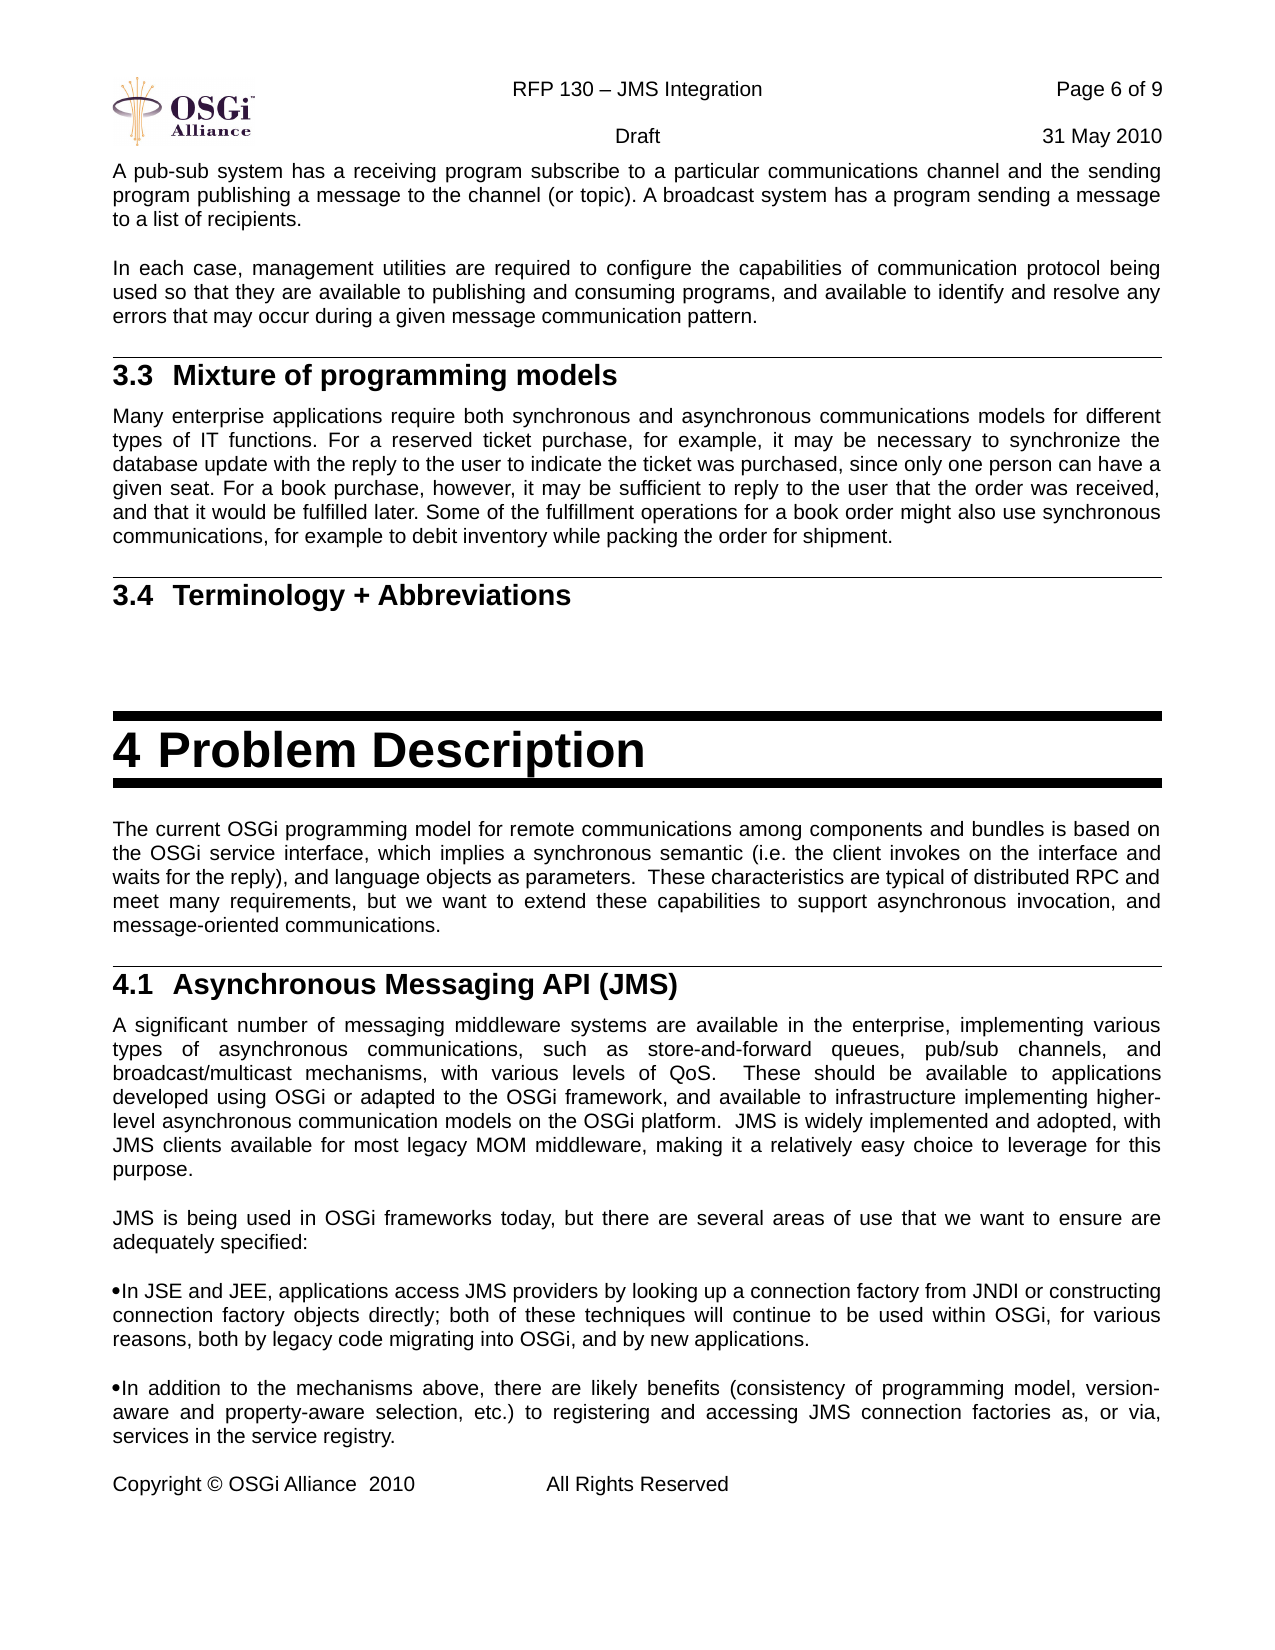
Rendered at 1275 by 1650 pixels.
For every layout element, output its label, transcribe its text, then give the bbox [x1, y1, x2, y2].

text Many enterprise applications require both synchronous and asynchronous communications models for different types of IT functions. For a reserved ticket purchase, for example, it may be necessary to synchronize the database update with the reply to the user to indicate the ticket was purchased, since only one person can have a given seat. For a book purchase, however, it may be sufficient to reply to the user that the order was received, and that it would be fulfilled later. Some of the fulfillment operations for a book order might also use synchronous communications, for example to debit inventory while packing the order for shipment. [112, 404, 1162, 548]
text The current OSGi programming model for remote communications among components and bundles is based on the OSGi service interface, which implies a synchronous semantic (i.e. the client invokes on the interface and waits for the reply), and language objects as parameters. These characteristics are typical of distributed RPC and meet many requirements, but we want to extend these capabilities to support asynchronous invocation, and message-oriented communications. [112, 817, 1162, 937]
subtitle Terminology + Abbreviations [112, 578, 1162, 611]
text A significant number of messaging middleware systems are available in the enterprise, implementing various types of asynchronous communications, such as store-and-forward queues, pub/sub channels, and broadcast/multicast mechanisms, with various levels of QoS. These should be available to applications developed using OSGi or adapted to the OSGi framework, and available to infrastructure implementing higher-level asynchronous communication models on the OSGi platform. JMS is widely implemented and adopted, with JMS clients available for most legacy MOM middleware, making it a relatively easy choice to leverage for this purpose. [112, 1013, 1162, 1181]
subtitle Problem Description [112, 712, 1162, 788]
list In addition to the mechanisms above, there are likely benefits (consistency of programming model, version-aware and property-aware selection, etc.) to registering and accessing JMS connection factories as, or via, services in the service registry. [112, 1376, 1162, 1447]
text In each case, management utilities are required to configure the capabilities of communication protocol being used so that they are available to publishing and consuming programs, and available to identify and resolve any errors that may occur during a given message communication pattern. [112, 256, 1162, 328]
list In JSE and JEE, applications access JMS providers by looking up a connection factory from JNDI or constructing connection factory objects directly; both of these techniques will continue to be used within OSGi, for various reasons, both by legacy code migrating into OSGi, and by new applications. [112, 1278, 1162, 1351]
subtitle Asynchronous Messaging API (JMS) [112, 967, 1162, 1000]
text JMS is being used in OSGi frameworks today, but there are several areas of use that we want to ensure are adequately specified: [112, 1206, 1162, 1253]
subtitle Mixture of programming models [112, 358, 1162, 391]
text A pub-sub system has a receiving program subscribe to a particular communications channel and the sending program publishing a message to the channel (or topic). A broadcast system has a program sending a message to a list of recipients. [112, 159, 1162, 231]
